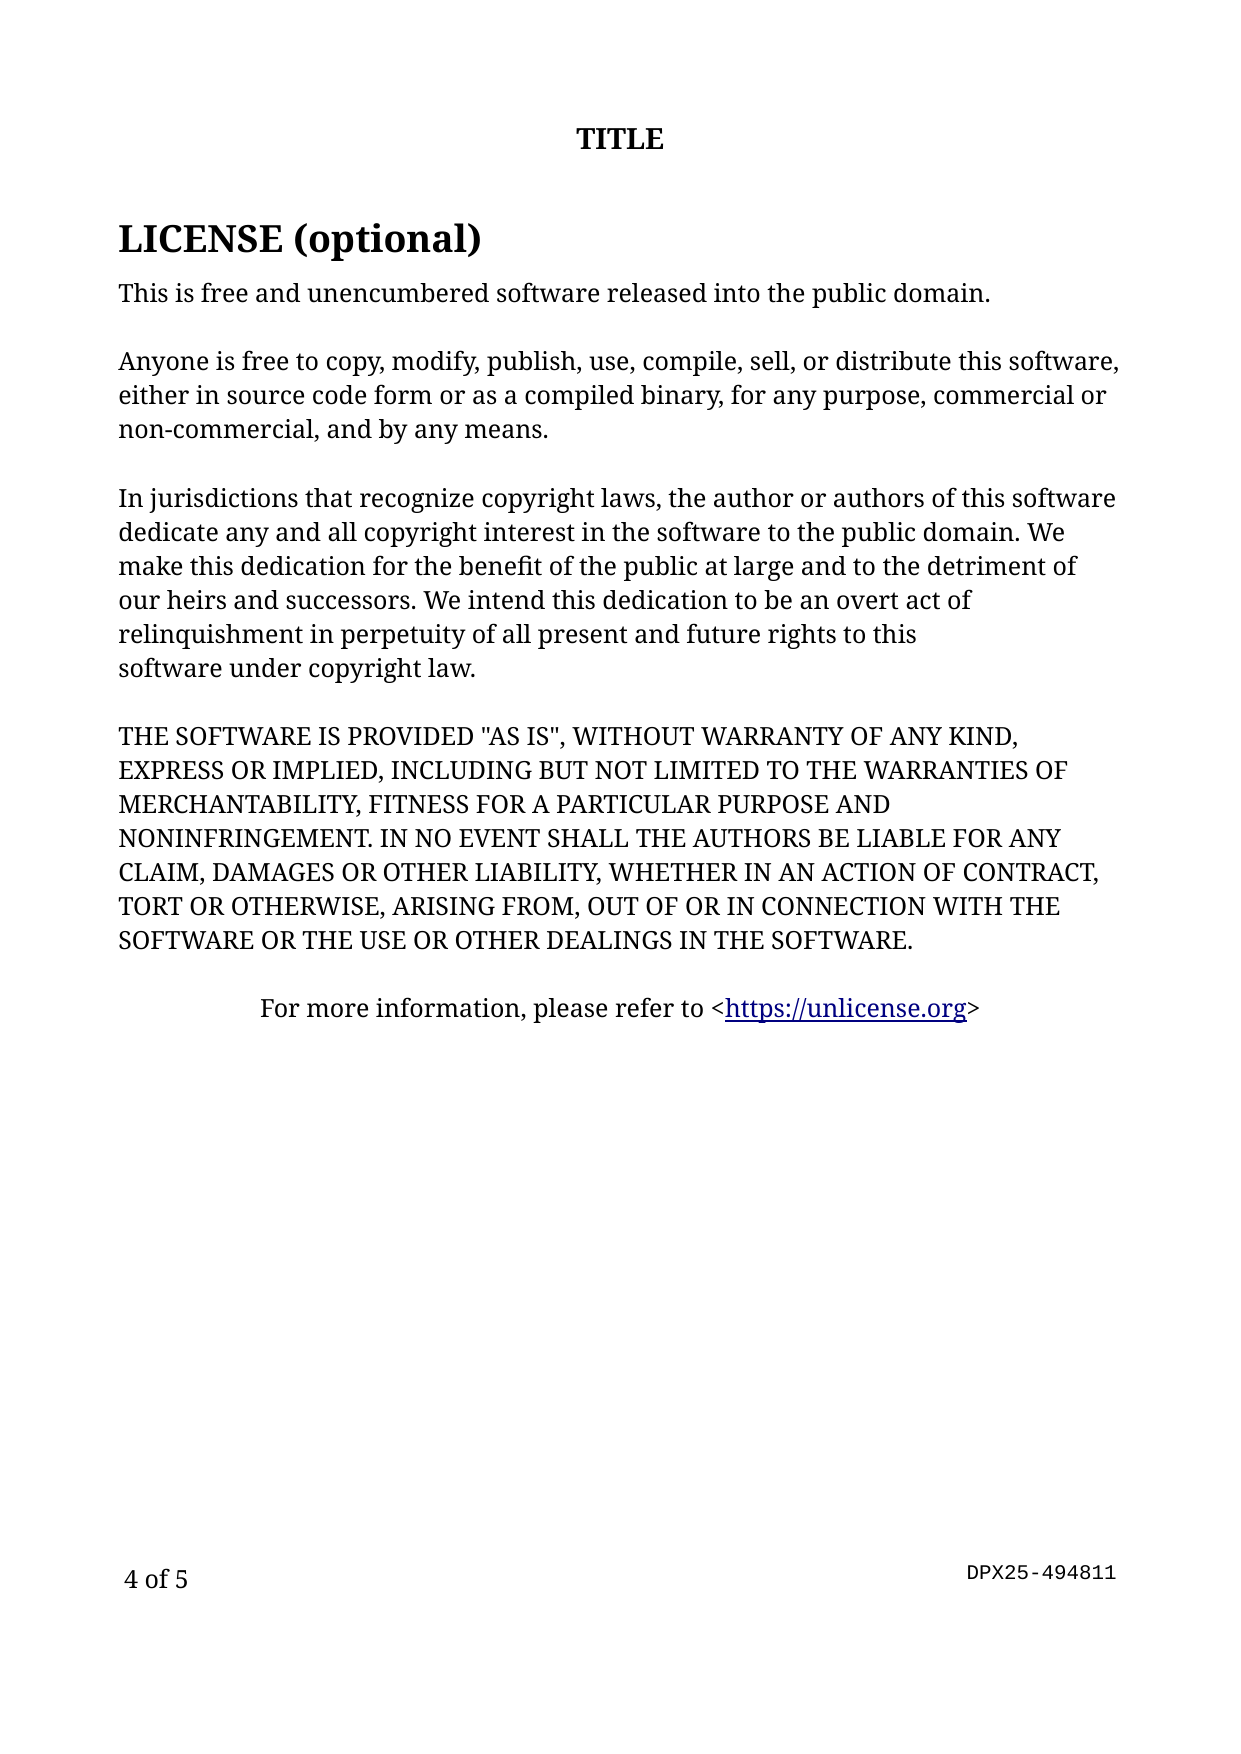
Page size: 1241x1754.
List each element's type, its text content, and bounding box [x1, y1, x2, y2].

text This is free and unencumbered software released into the public domain. [118, 276, 1122, 310]
text For more information, please refer to <https://unlicense.org> [118, 991, 1122, 1025]
text In jurisdictions that recognize copyright laws, the author or authors of this software dedicate any and all copyright interest in the software to the public domain. We make this dedication for the benefit of the public at large and to the detriment of our heirs and successors. We intend this dedication to be an overt act of relinquishment in perpetuity of all present and future rights to this [118, 480, 1122, 651]
text Anyone is free to copy, modify, publish, use, compile, sell, or distribute this software, either in source code form or as a compiled binary, for any purpose, commercial or non-commercial, and by any means. [118, 344, 1122, 446]
text THE SOFTWARE IS PROVIDED "AS IS", WITHOUT WARRANTY OF ANY KIND, EXPRESS OR IMPLIED, INCLUDING BUT NOT LIMITED TO THE WARRANTIES OF MERCHANTABILITY, FITNESS FOR A PARTICULAR PURPOSE AND NONINFRINGEMENT. IN NO EVENT SHALL THE AUTHORS BE LIABLE FOR ANY CLAIM, DAMAGES OR OTHER LIABILITY, WHETHER IN AN ACTION OF CONTRACT, TORT OR OTHERWISE, ARISING FROM, OUT OF OR IN CONNECTION WITH THE SOFTWARE OR THE USE OR OTHER DEALINGS IN THE SOFTWARE. [118, 719, 1122, 957]
subtitle LICENSE (optional) [118, 212, 1122, 263]
text software under copyright law. [118, 651, 1122, 684]
